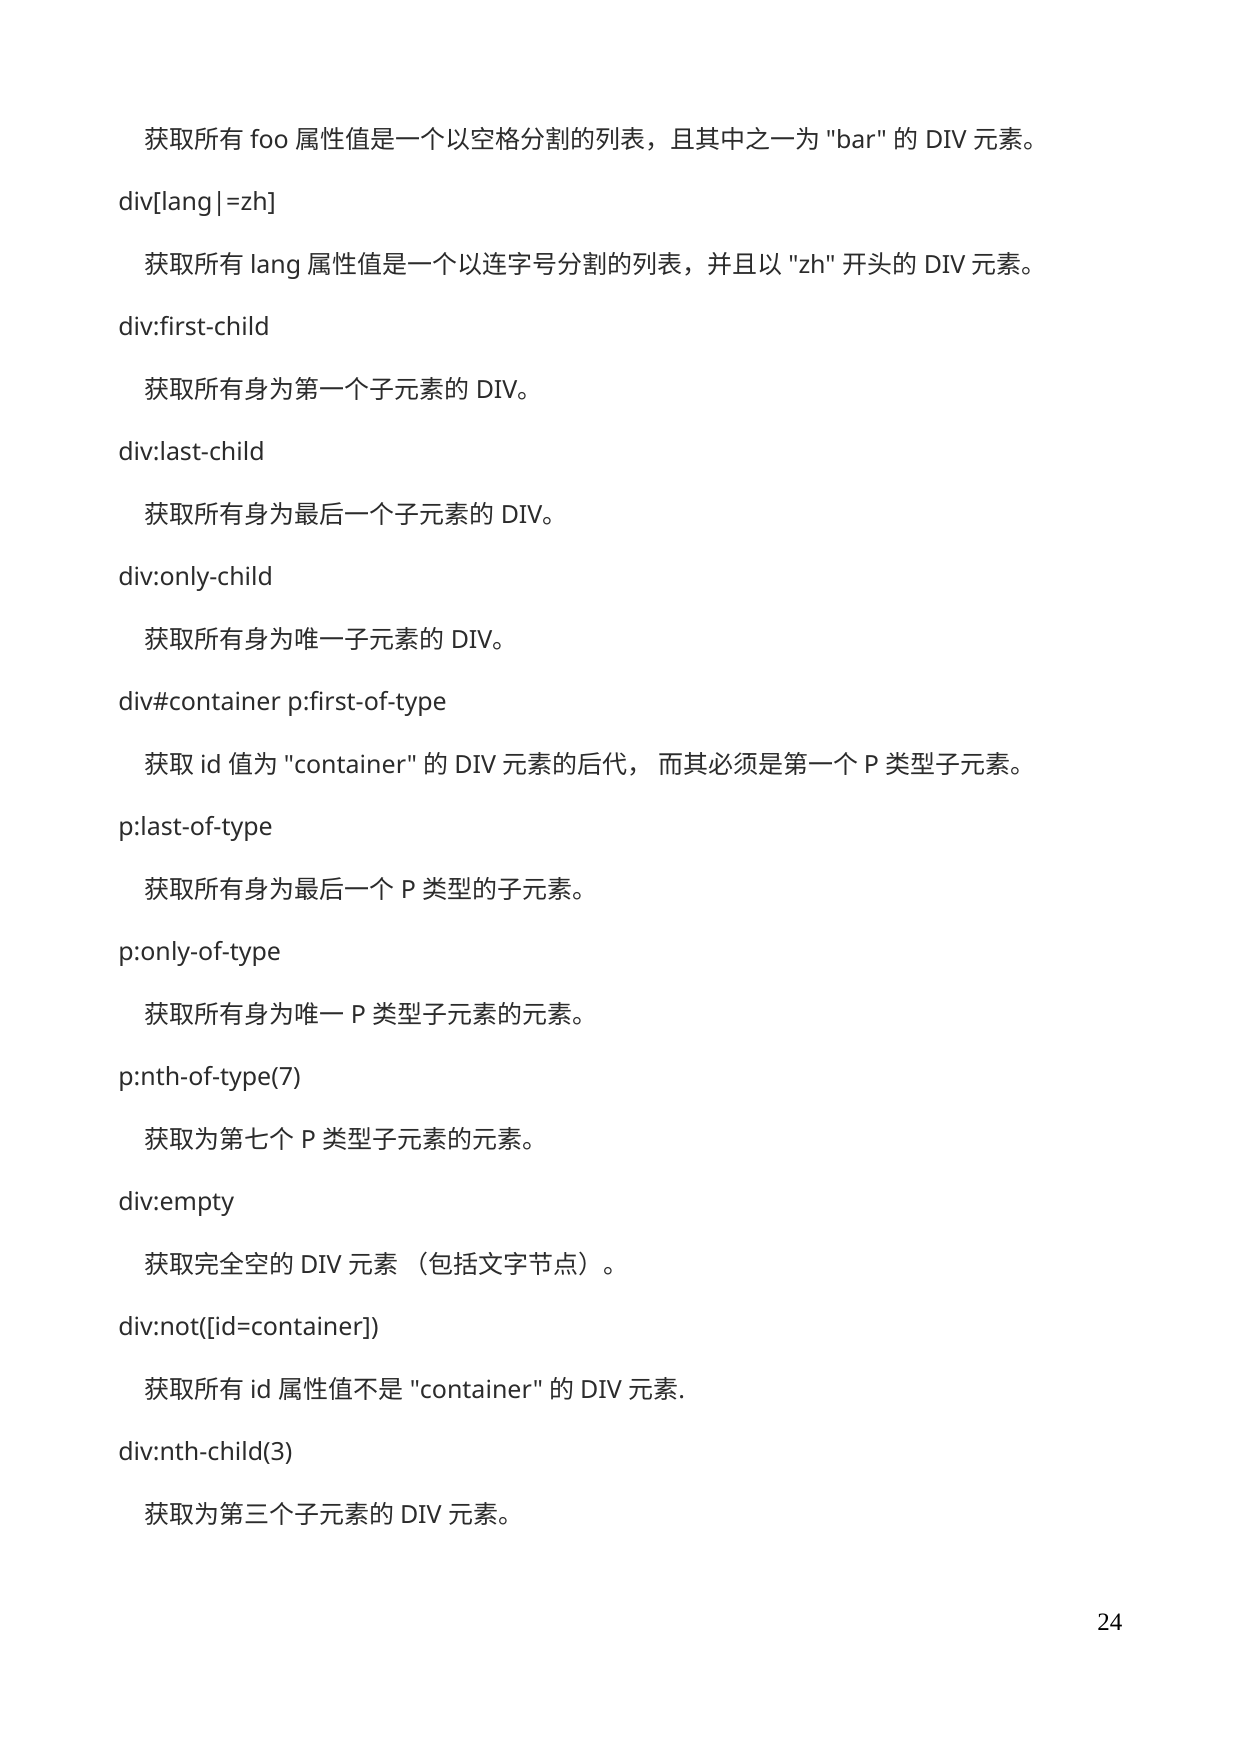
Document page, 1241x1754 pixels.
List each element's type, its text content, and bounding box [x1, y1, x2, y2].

text 获取所有身为最后一个 P 类型的子元素。 [118, 868, 1122, 906]
text 获取为第三个子元素的 DIV 元素。 [118, 1493, 1122, 1531]
text div:last-child [118, 431, 1122, 468]
text div:nth-child(3) [118, 1431, 1122, 1468]
text div:only-child [118, 556, 1122, 593]
text 获取所有身为最后一个子元素的 DIV。 [118, 493, 1122, 531]
text div#container p:first-of-type [118, 681, 1122, 718]
text 获取所有身为第一个子元素的 DIV。 [118, 368, 1122, 406]
text div[lang|=zh] [118, 181, 1122, 218]
text 获取所有身为唯一 P 类型子元素的元素。 [118, 993, 1122, 1031]
text 获取为第七个 P 类型子元素的元素。 [118, 1118, 1122, 1156]
text p:last-of-type [118, 806, 1122, 843]
text 获取完全空的 DIV 元素 （包括文字节点）。 [118, 1243, 1122, 1281]
text 获取 id 值为 "container" 的 DIV 元素的后代， 而其必须是第一个 P 类型子元素。 [118, 743, 1122, 781]
text p:only-of-type [118, 931, 1122, 968]
text 获取所有身为唯一子元素的 DIV。 [118, 618, 1122, 656]
text p:nth-of-type(7) [118, 1056, 1122, 1093]
text div:first-child [118, 306, 1122, 343]
text div:empty [118, 1181, 1122, 1218]
text 获取所有 lang 属性值是一个以连字号分割的列表，并且以 "zh" 开头的 DIV 元素。 [118, 243, 1122, 281]
text div:not([id=container]) [118, 1306, 1122, 1343]
text 获取所有 id 属性值不是 "container" 的 DIV 元素. [118, 1368, 1122, 1406]
text 获取所有 foo 属性值是一个以空格分割的列表，且其中之一为 "bar" 的 DIV 元素。 [118, 118, 1122, 156]
